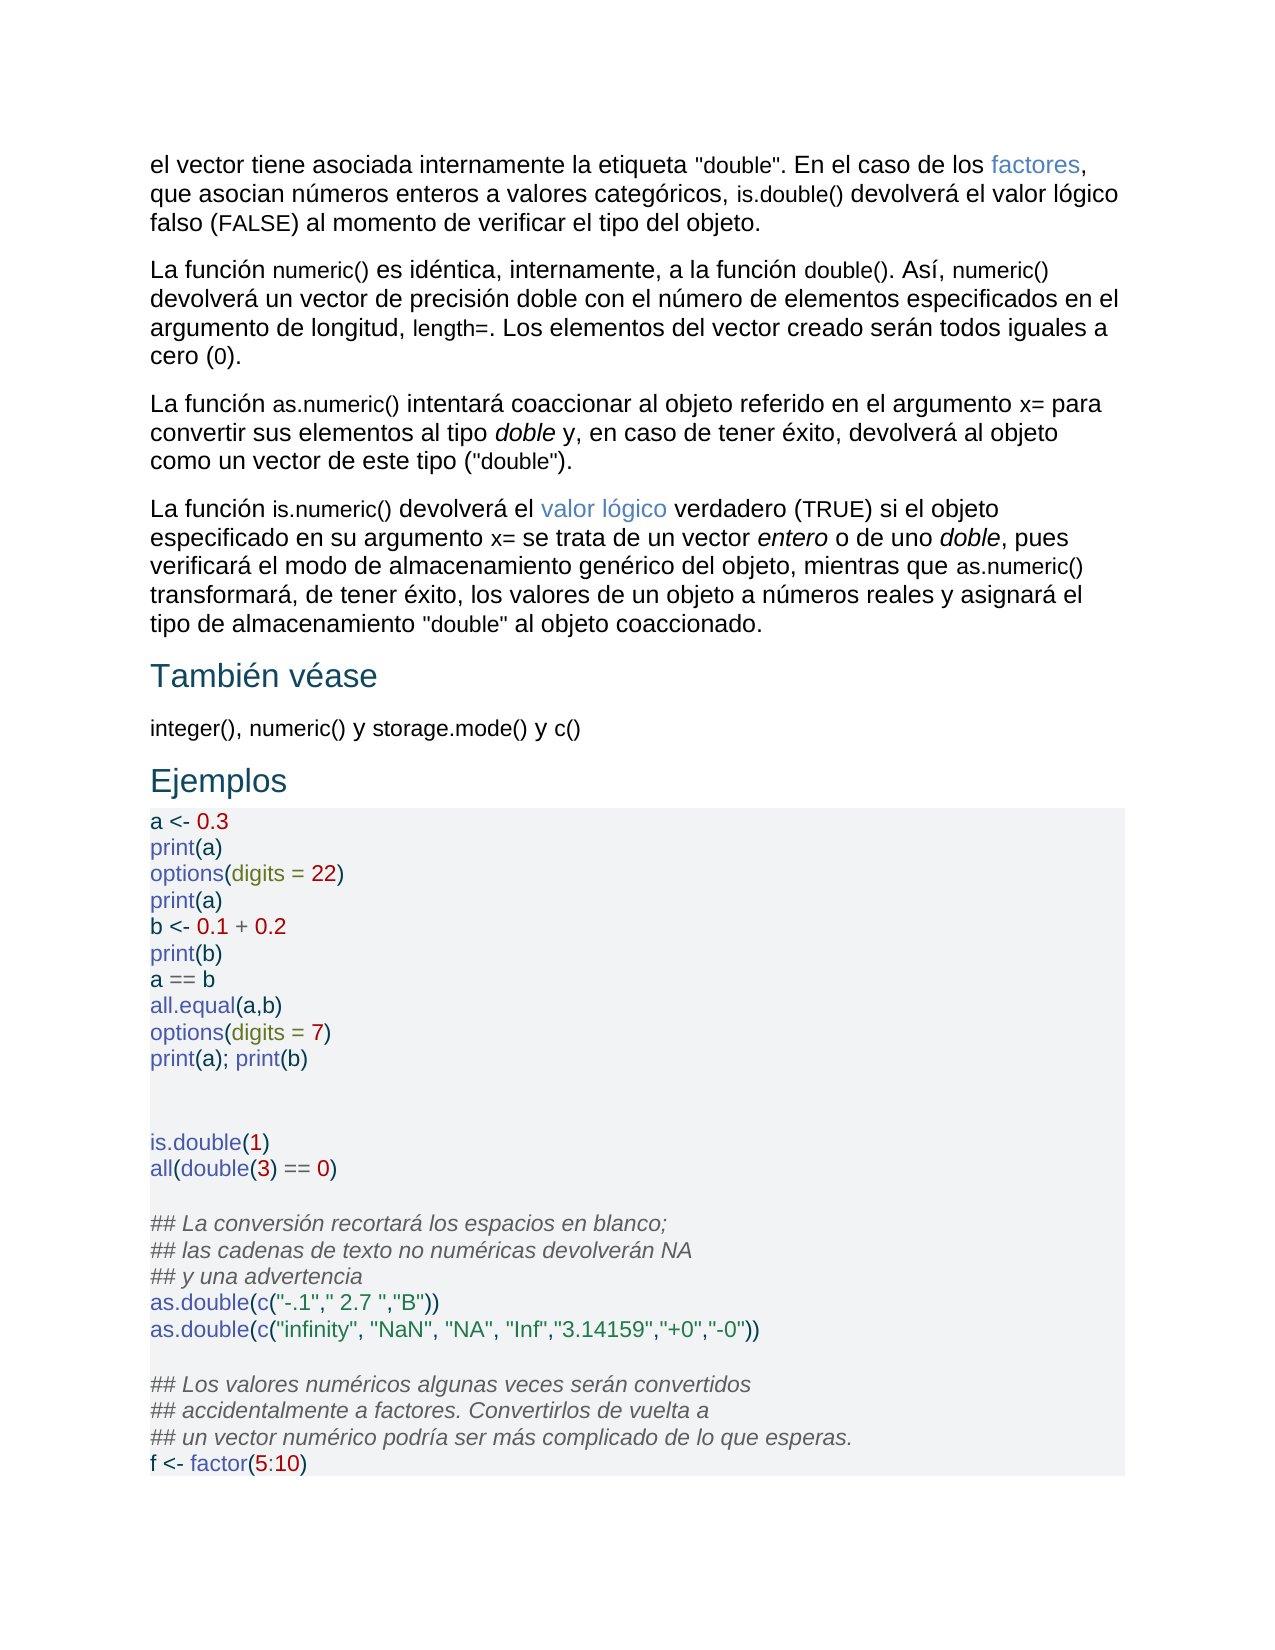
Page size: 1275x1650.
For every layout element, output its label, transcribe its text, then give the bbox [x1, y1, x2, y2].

text el vector tiene asociada internamente la etiqueta "double". En el caso de los factores, que asocian números enteros a valores categóricos, is.double() devolverá el valor lógico falso (FALSE) al momento de verificar el tipo del objeto. [150, 150, 1125, 236]
text La función as.numeric() intentará coaccionar al objeto referido en el argumento x= para convertir sus elementos al tipo doble y, en caso de tener éxito, devolverá al objeto como un vector de este tipo ("double"). [150, 389, 1125, 475]
text La función is.numeric() devolverá el valor lógico verdadero (TRUE) si el objeto especificado en su argumento x= se trata de un vector entero o de uno doble, pues verificará el modo de almacenamiento genérico del objeto, mientras que as.numeric() transformará, de tener éxito, los valores de un objeto a números reales y asignará el tipo de almacenamiento "double" al objeto coaccionado. [150, 494, 1125, 637]
subtitle También véase [150, 656, 1125, 695]
text La función numeric() es idéntica, internamente, a la función double(). Así, numeric() devolverá un vector de precisión doble con el número de elementos especificados en el argumento de longitud, length=. Los elementos del vector creado serán todos iguales a cero (0). [150, 255, 1125, 370]
subtitle Ejemplos [150, 761, 1125, 799]
text a <- 0.3 print(a) options(digits = 22) print(a) b <- 0.1 + 0.2 print(b) a == b all.equal(a,b) options(digits = 7) print(a); print(b) is.double(1) all(double(3) == 0) ## La conversión recortará los espacios en blanco; ## las cadenas de texto no numéricas devolverán NA ## y una advertencia as.double(c("-.1"," 2.7 ","B")) as.double(c("infinity", "NaN", "NA", "Inf","3.14159","+0","-0")) ## Los valores numéricos algunas veces serán convertidos ## accidentalmente a factores. Convertirlos de vuelta a ## un vector numérico podría ser más complicado de lo que esperas. f <- factor(5:10) [150, 808, 1125, 1476]
text integer(), numeric() y storage.mode() y c() [150, 713, 1125, 742]
